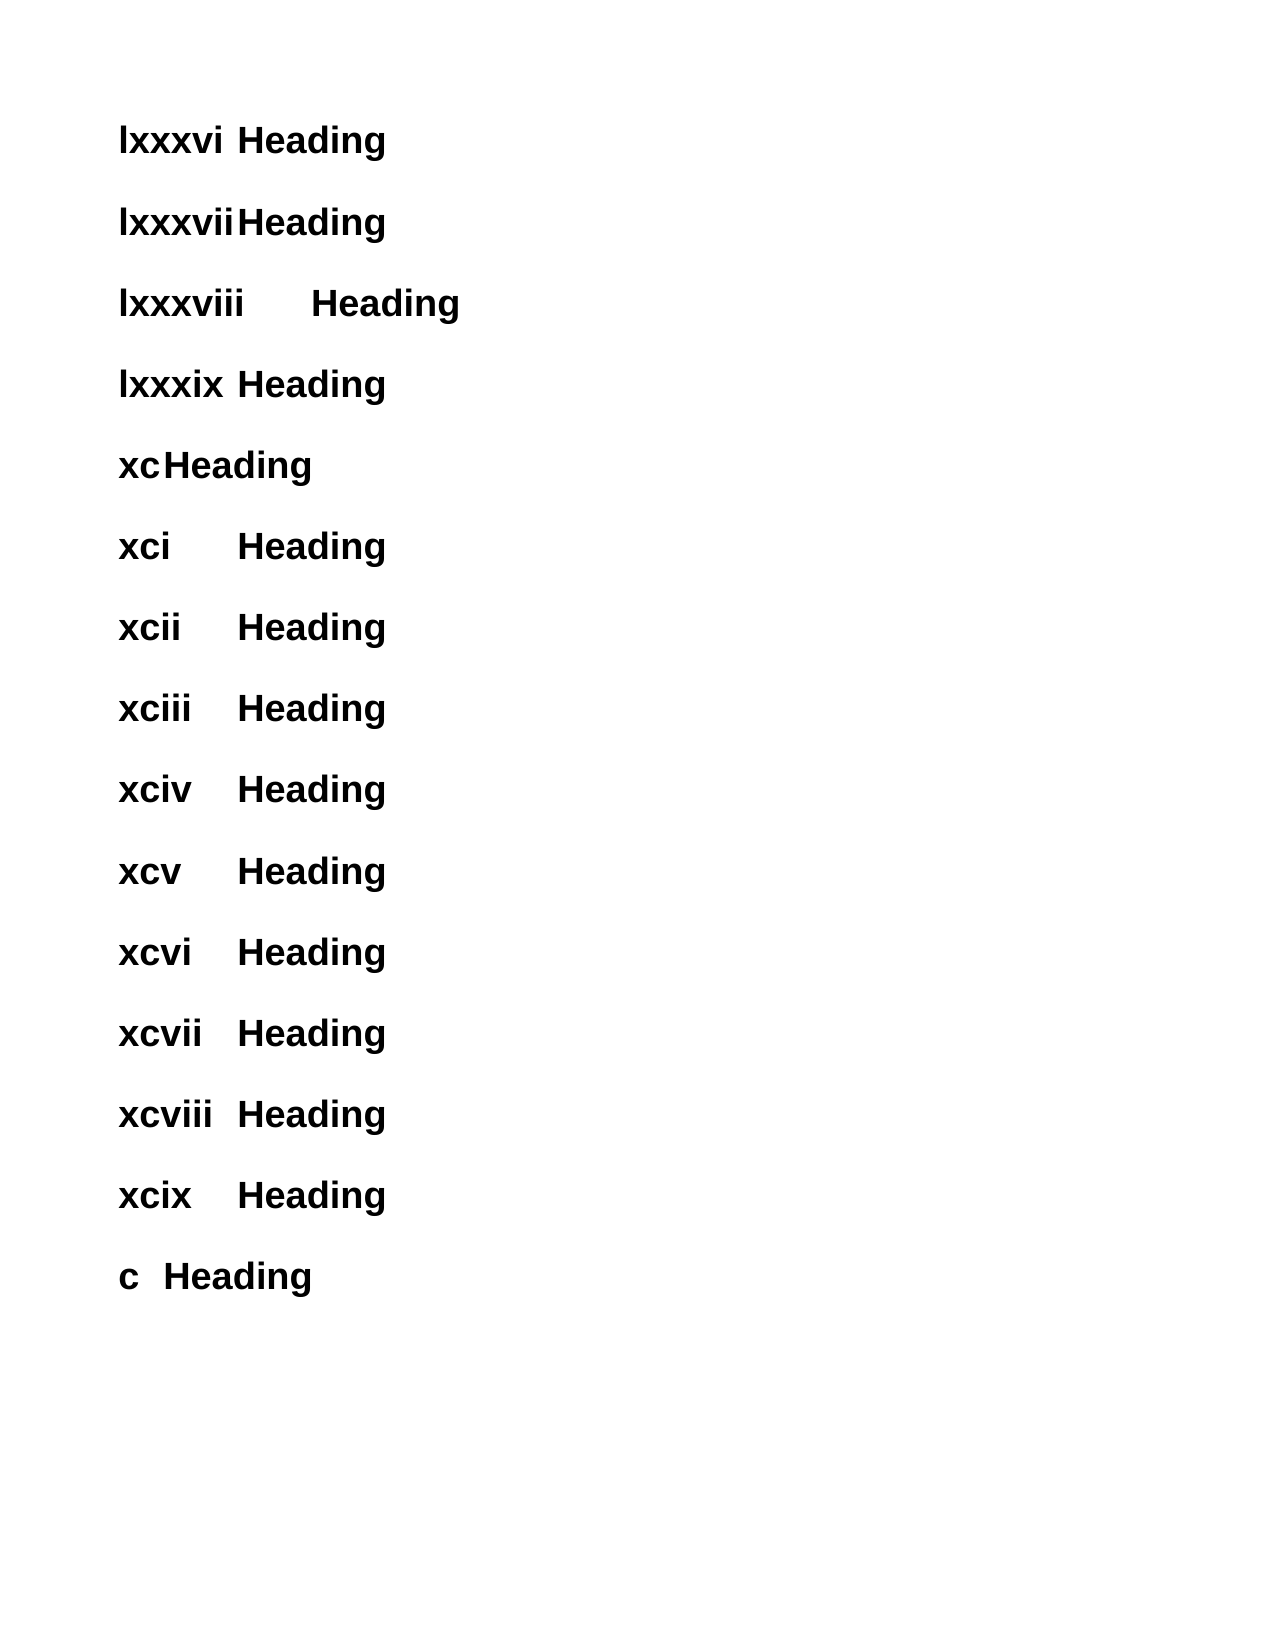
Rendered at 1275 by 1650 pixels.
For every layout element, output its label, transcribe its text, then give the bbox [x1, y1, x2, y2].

subtitle Heading [118, 686, 1157, 730]
subtitle Heading [118, 199, 1157, 243]
subtitle Heading [118, 1254, 1157, 1298]
subtitle Heading [118, 1173, 1157, 1217]
subtitle Heading [118, 443, 1157, 486]
subtitle Heading [118, 929, 1157, 973]
subtitle Heading [118, 118, 1157, 162]
subtitle Heading [118, 767, 1157, 811]
subtitle Heading [118, 280, 1157, 324]
subtitle Heading [118, 605, 1157, 649]
subtitle Heading [118, 1092, 1157, 1136]
subtitle Heading [118, 848, 1157, 892]
subtitle Heading [118, 1011, 1157, 1054]
subtitle Heading [118, 524, 1157, 567]
subtitle Heading [118, 362, 1157, 405]
